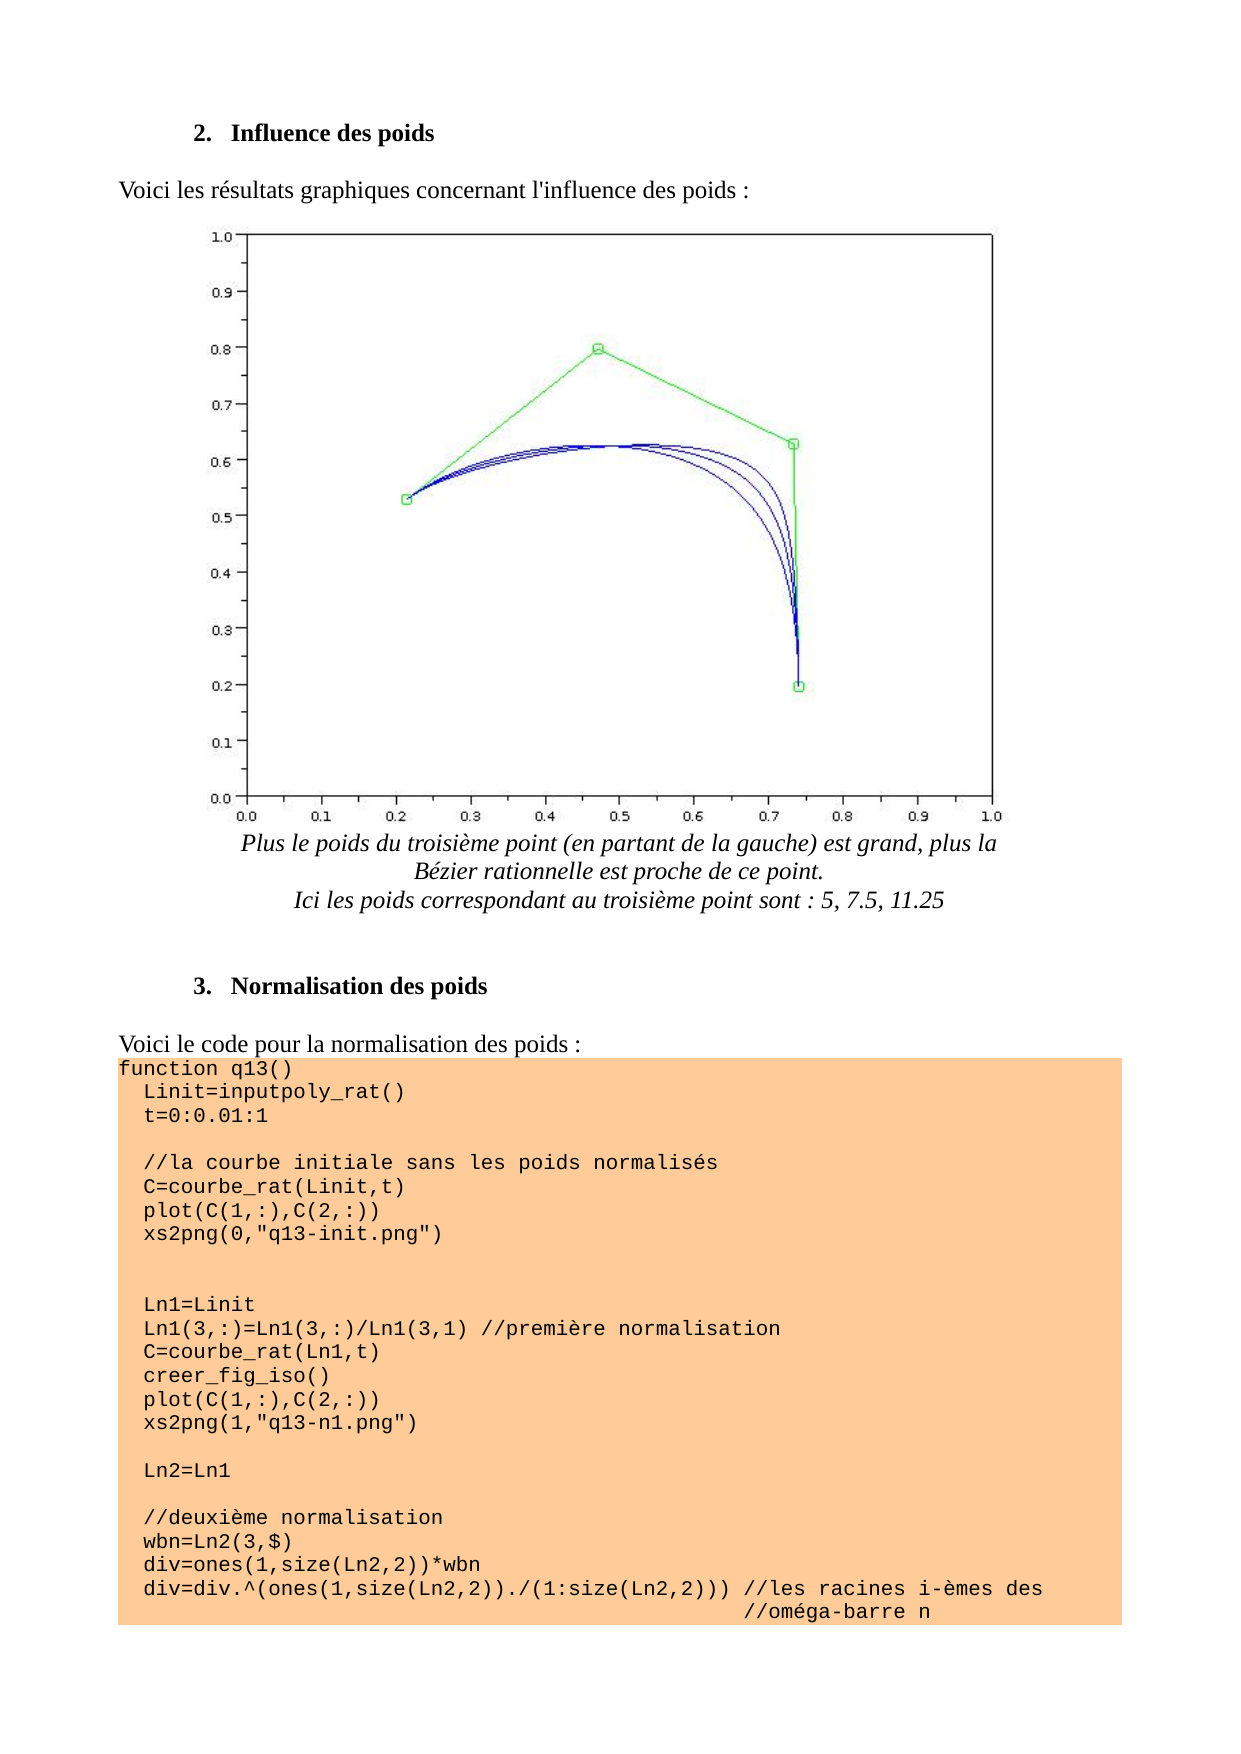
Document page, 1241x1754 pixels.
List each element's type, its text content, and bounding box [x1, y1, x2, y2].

text xs2png(1,"q13-n1.png") [118, 1412, 1122, 1436]
text Ln1=Linit [118, 1294, 1122, 1318]
text //oméga-barre n [118, 1602, 1122, 1625]
text div=ones(1,size(Ln2,2))*wbn [118, 1554, 1122, 1578]
list Influence des poids [193, 118, 1122, 147]
text plot(C(1,:),C(2,:)) [118, 1199, 1122, 1223]
text xs2png(0,"q13-init.png") [118, 1223, 1122, 1247]
text Linit=inputpoly_rat() [118, 1081, 1122, 1105]
text //la courbe initiale sans les poids normalisés [118, 1152, 1122, 1176]
text C=courbe_rat(Ln1,t) [118, 1341, 1122, 1365]
text Voici les résultats graphiques concernant l'influence des poids : [118, 176, 1122, 204]
text t=0:0.01:1 [118, 1105, 1122, 1129]
text Plus le poids du troisième point (en partant de la gauche) est grand, plus la [118, 828, 1122, 856]
text Ici les poids correspondant au troisième point sont : 5, 7.5, 11.25 [118, 885, 1122, 914]
text function q13() [118, 1058, 1122, 1081]
text Ln2=Ln1 [118, 1460, 1122, 1483]
text div=div.^(ones(1,size(Ln2,2))./(1:size(Ln2,2))) //les racines i-èmes des [118, 1578, 1122, 1602]
text Voici le code pour la normalisation des poids : [118, 1029, 1122, 1058]
text wbn=Ln2(3,$) [118, 1531, 1122, 1554]
picture [206, 204, 1034, 828]
text creer_fig_iso() [118, 1365, 1122, 1389]
text C=courbe_rat(Linit,t) [118, 1176, 1122, 1199]
list Normalisation des poids [193, 971, 1122, 1000]
text plot(C(1,:),C(2,:)) [118, 1389, 1122, 1412]
text Bézier rationnelle est proche de ce point. [118, 856, 1122, 885]
text Ln1(3,:)=Ln1(3,:)/Ln1(3,1) //première normalisation [118, 1318, 1122, 1341]
text //deuxième normalisation [118, 1507, 1122, 1531]
